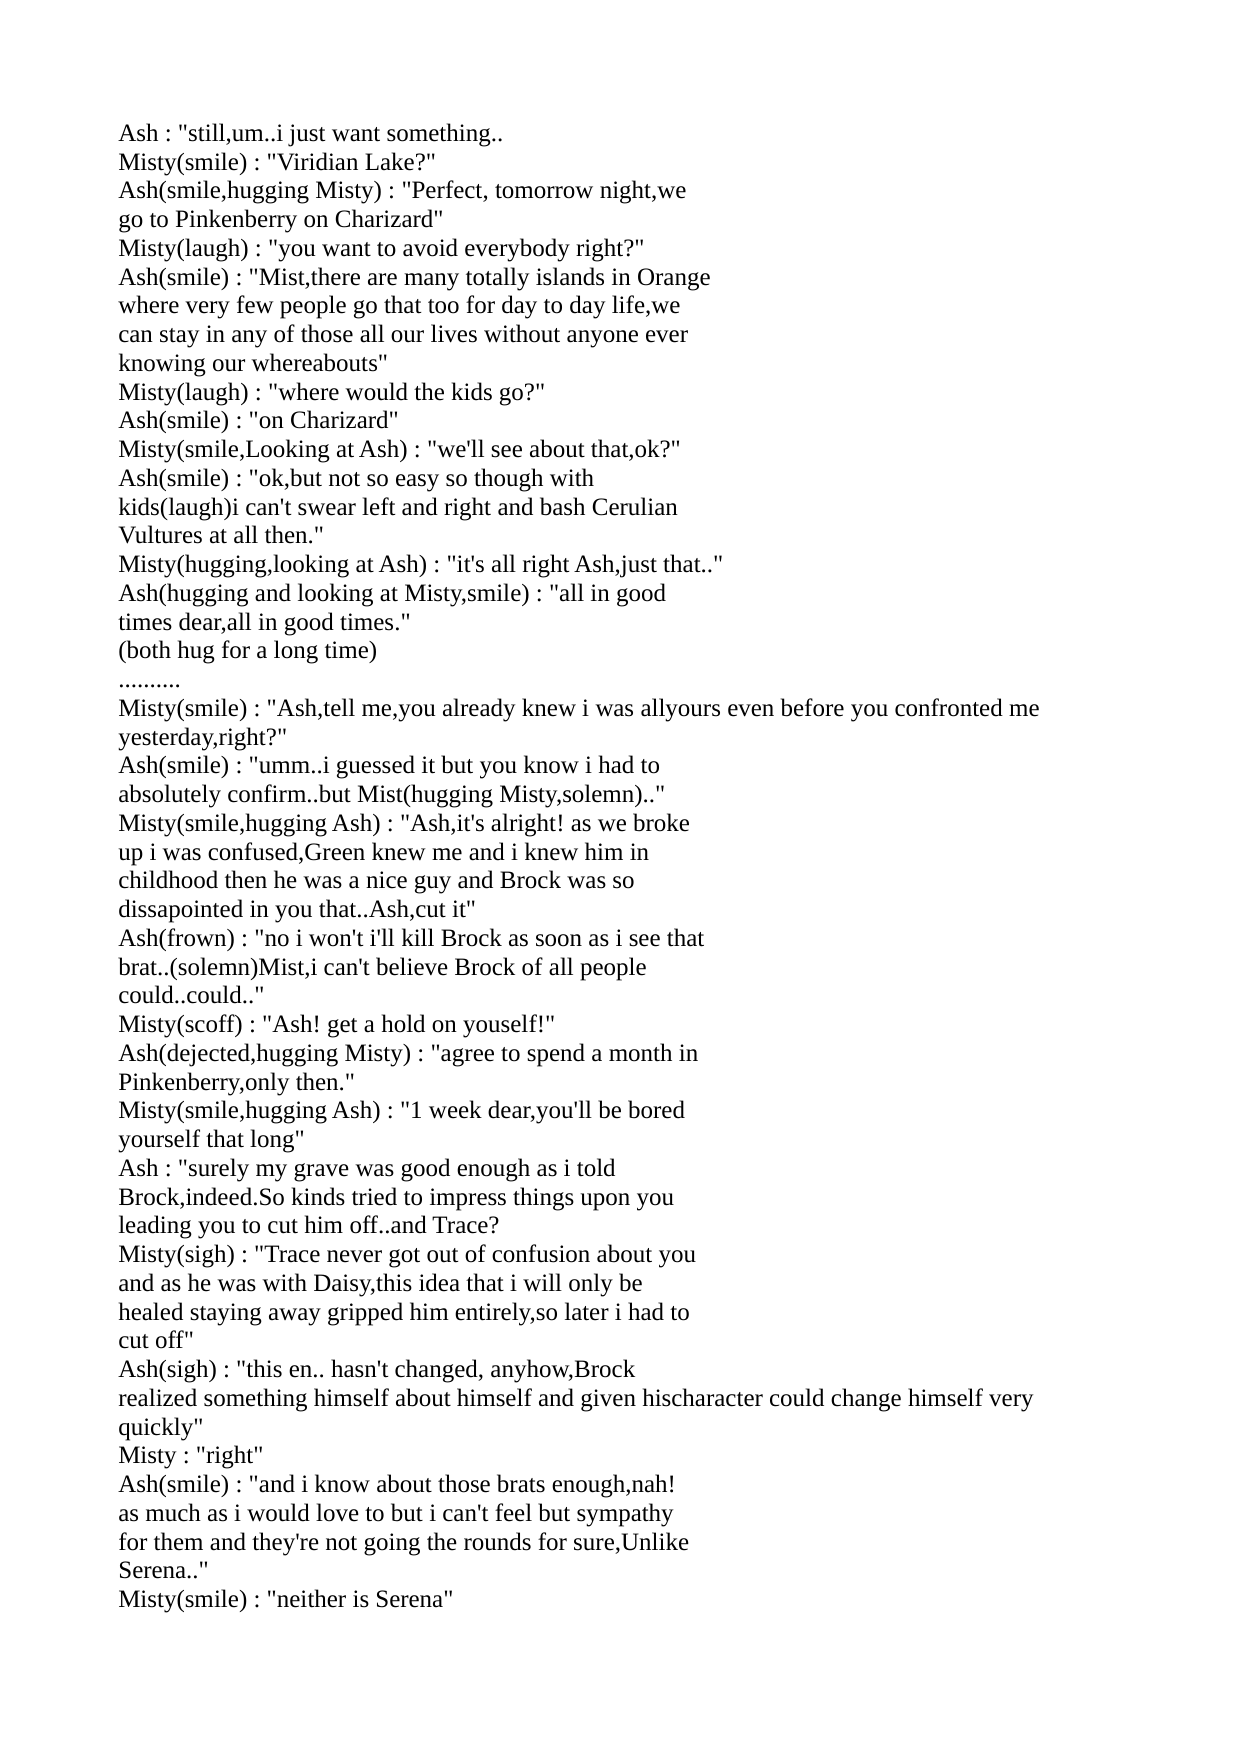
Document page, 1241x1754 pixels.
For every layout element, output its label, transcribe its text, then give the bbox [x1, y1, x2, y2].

text Ash(dejected,hugging Misty) : "agree to spend a month in [118, 1038, 1122, 1067]
text Misty(smile) : "neither is Serena" [118, 1584, 1122, 1613]
text Ash(smile) : "on Charizard" [118, 406, 1122, 434]
text Misty(smile,hugging Ash) : "1 week dear,you'll be bored [118, 1096, 1122, 1124]
text Misty(laugh) : "where would the kids go?" [118, 377, 1122, 406]
text where very few people go that too for day to day life,we [118, 291, 1122, 319]
text Misty(hugging,looking at Ash) : "it's all right Ash,just that.." [118, 549, 1122, 578]
text kids(laugh)i can't swear left and right and bash Cerulian [118, 492, 1122, 521]
text Misty(smile) : "Ash,tell me,you already knew i was allyours even before you confronted me yesterday,right?" [118, 693, 1122, 751]
text Ash(hugging and looking at Misty,smile) : "all in good [118, 578, 1122, 607]
text Ash(smile) : "and i know about those brats enough,nah! [118, 1469, 1122, 1498]
text Ash(smile) : "umm..i guessed it but you know i had to [118, 751, 1122, 779]
text Ash(smile) : "Mist,there are many totally islands in Orange [118, 262, 1122, 291]
text up i was confused,Green knew me and i knew him in [118, 837, 1122, 866]
text .......... [118, 664, 1122, 693]
text leading you to cut him off..and Trace? [118, 1211, 1122, 1239]
text Vultures at all then." [118, 521, 1122, 549]
text times dear,all in good times." [118, 607, 1122, 636]
text Misty(smile,hugging Ash) : "Ash,it's alright! as we broke [118, 808, 1122, 837]
text Pinkenberry,only then." [118, 1067, 1122, 1096]
text brat..(solemn)Mist,i can't believe Brock of all people [118, 952, 1122, 981]
text Ash : "surely my grave was good enough as i told [118, 1153, 1122, 1182]
text Misty(scoff) : "Ash! get a hold on youself!" [118, 1009, 1122, 1038]
text Ash(sigh) : "this en.. hasn't changed, anyhow,Brock [118, 1354, 1122, 1383]
text Misty(smile,Looking at Ash) : "we'll see about that,ok?" [118, 434, 1122, 463]
text Ash : "still,um..i just want something.. [118, 118, 1122, 147]
text Ash(smile,hugging Misty) : "Perfect, tomorrow night,we [118, 176, 1122, 204]
text realized something himself about himself and given hischaracter could change himself very quickly" [118, 1383, 1122, 1441]
text Misty(laugh) : "you want to avoid everybody right?" [118, 233, 1122, 262]
text healed staying away gripped him entirely,so later i had to [118, 1297, 1122, 1326]
text Misty(smile) : "Viridian Lake?" [118, 147, 1122, 176]
text can stay in any of those all our lives without anyone ever [118, 319, 1122, 348]
text Brock,indeed.So kinds tried to impress things upon you [118, 1182, 1122, 1211]
text and as he was with Daisy,this idea that i will only be [118, 1268, 1122, 1297]
text go to Pinkenberry on Charizard" [118, 204, 1122, 233]
text dissapointed in you that..Ash,cut it" [118, 894, 1122, 923]
text Serena.." [118, 1556, 1122, 1584]
text yourself that long" [118, 1124, 1122, 1153]
text absolutely confirm..but Mist(hugging Misty,solemn).." [118, 779, 1122, 808]
text for them and they're not going the rounds for sure,Unlike [118, 1527, 1122, 1556]
text knowing our whereabouts" [118, 348, 1122, 377]
text Ash(smile) : "ok,but not so easy so though with [118, 463, 1122, 492]
text could..could.." [118, 981, 1122, 1009]
text (both hug for a long time) [118, 636, 1122, 664]
text cut off" [118, 1326, 1122, 1354]
text Ash(frown) : "no i won't i'll kill Brock as soon as i see that [118, 923, 1122, 952]
text Misty(sigh) : "Trace never got out of confusion about you [118, 1239, 1122, 1268]
text as much as i would love to but i can't feel but sympathy [118, 1498, 1122, 1527]
text Misty : "right" [118, 1441, 1122, 1469]
text childhood then he was a nice guy and Brock was so [118, 866, 1122, 894]
